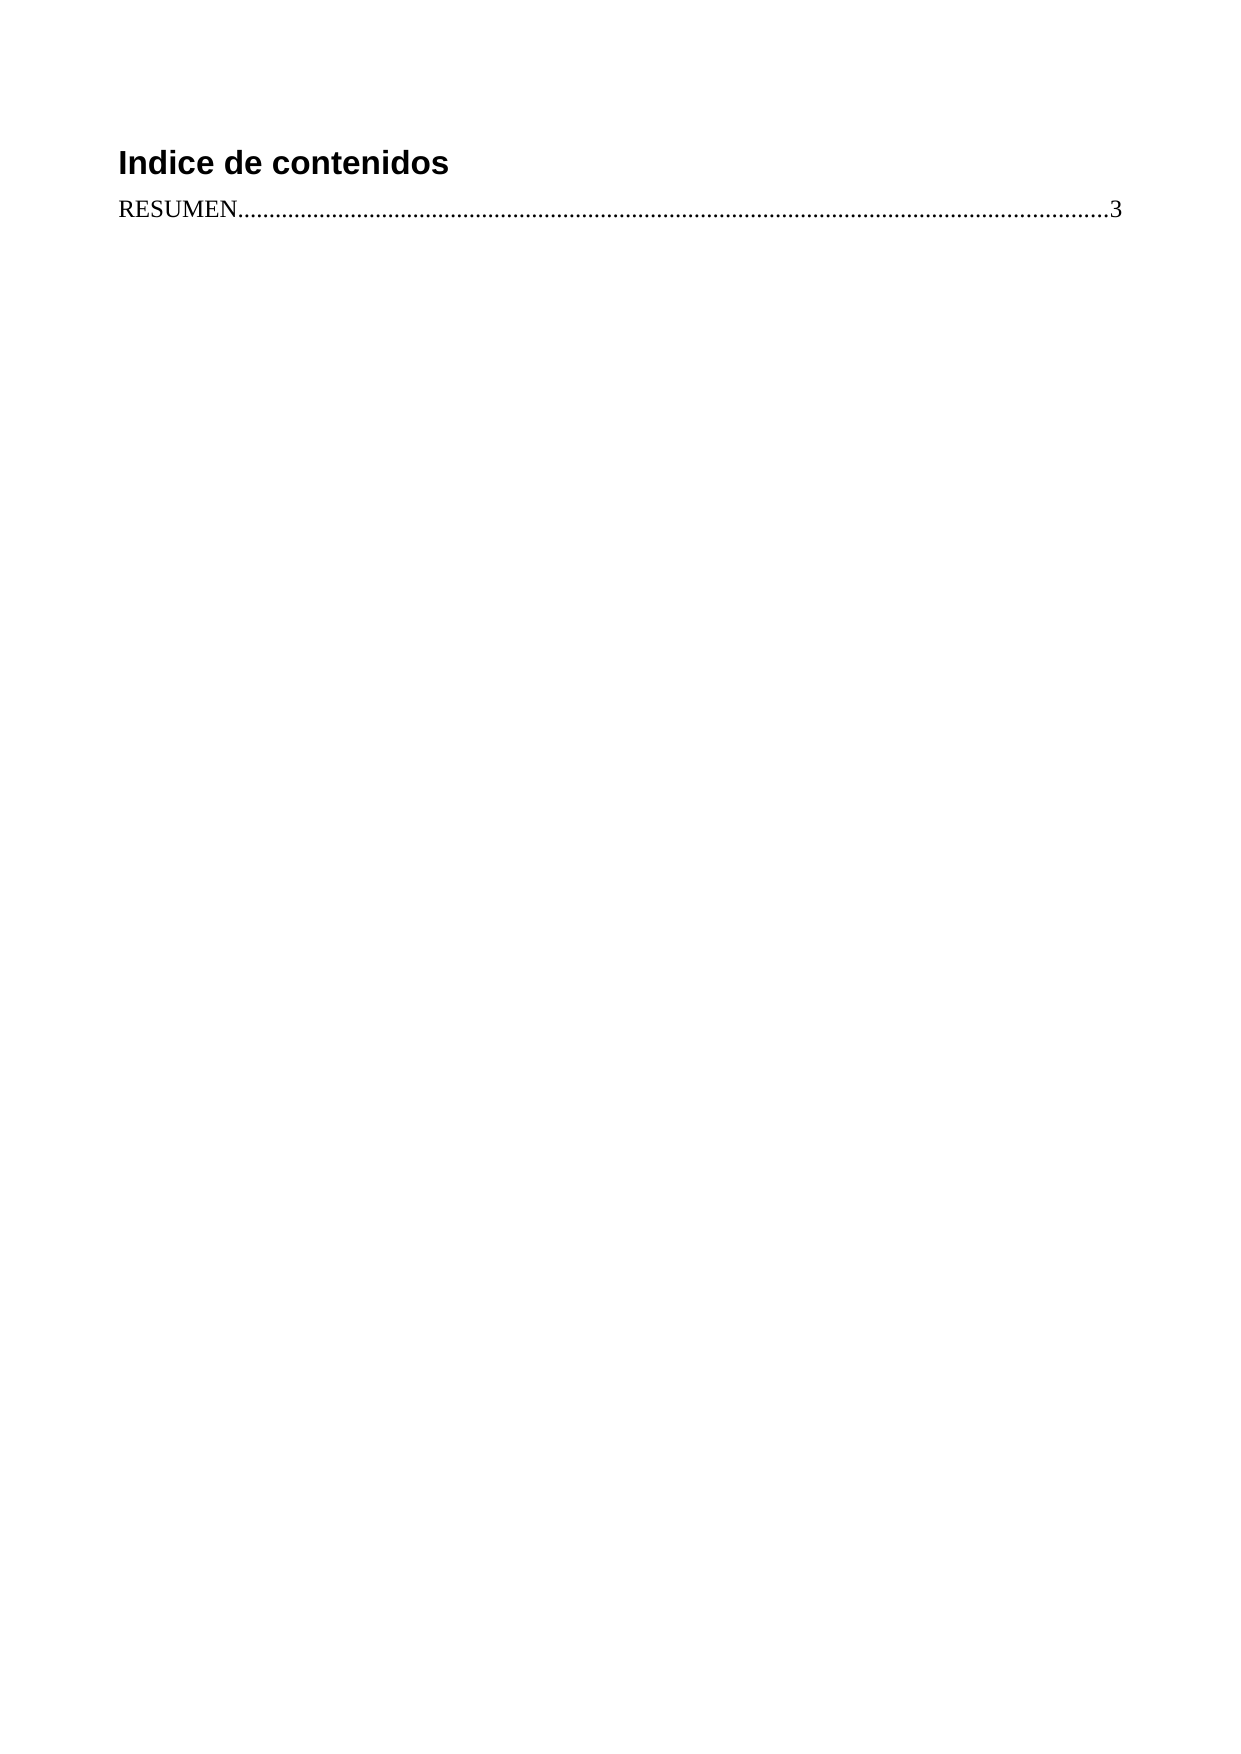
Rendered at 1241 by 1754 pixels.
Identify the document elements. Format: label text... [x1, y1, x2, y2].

text RESUMEN 3 [118, 194, 1122, 223]
subtitle Indice de contenidos [118, 143, 1122, 182]
